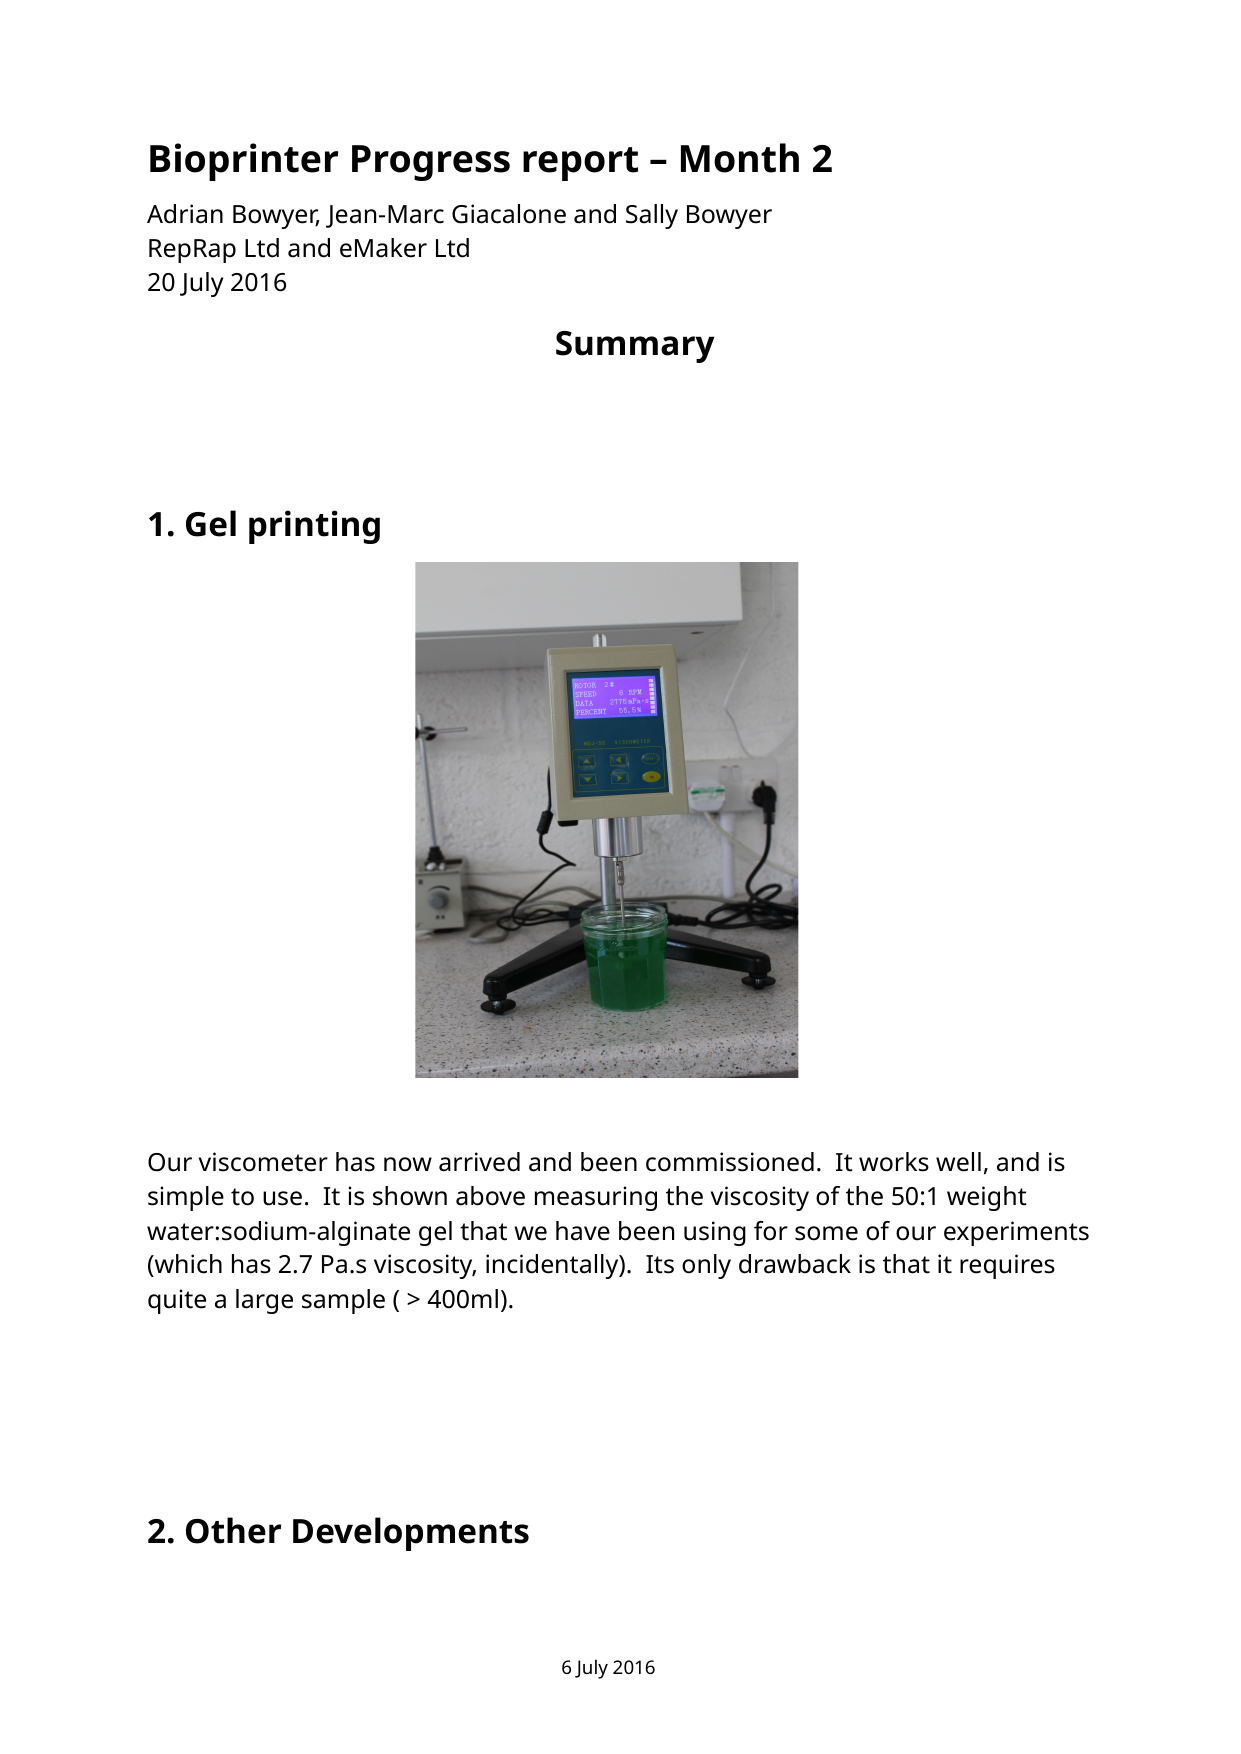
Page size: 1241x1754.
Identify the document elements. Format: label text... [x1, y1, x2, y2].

subtitle Summary [147, 319, 1122, 365]
subtitle 1. Gel printing [147, 500, 1122, 546]
subtitle Our viscometer has now arrived and been commissioned. It works well, and is simple to use. It is shown above measuring the viscosity of the 50:1 weight water:sodium-alginate gel that we have been using for some of our experiments (which has 2.7 Pa.s viscosity, incidentally). Its only drawback is that it requires quite a large sample ( > 400ml). [147, 1145, 1122, 1315]
text Adrian Bowyer, Jean-Marc Giacalone and Sally Bowyer [147, 196, 1122, 230]
text RepRap Ltd and eMaker Ltd [147, 230, 1122, 264]
subtitle Bioprinter Progress report – Month 2 [147, 133, 1122, 184]
picture [415, 562, 799, 1078]
text 20 July 2016 [147, 264, 1122, 298]
text 2. Other Developments [147, 1508, 1122, 1553]
